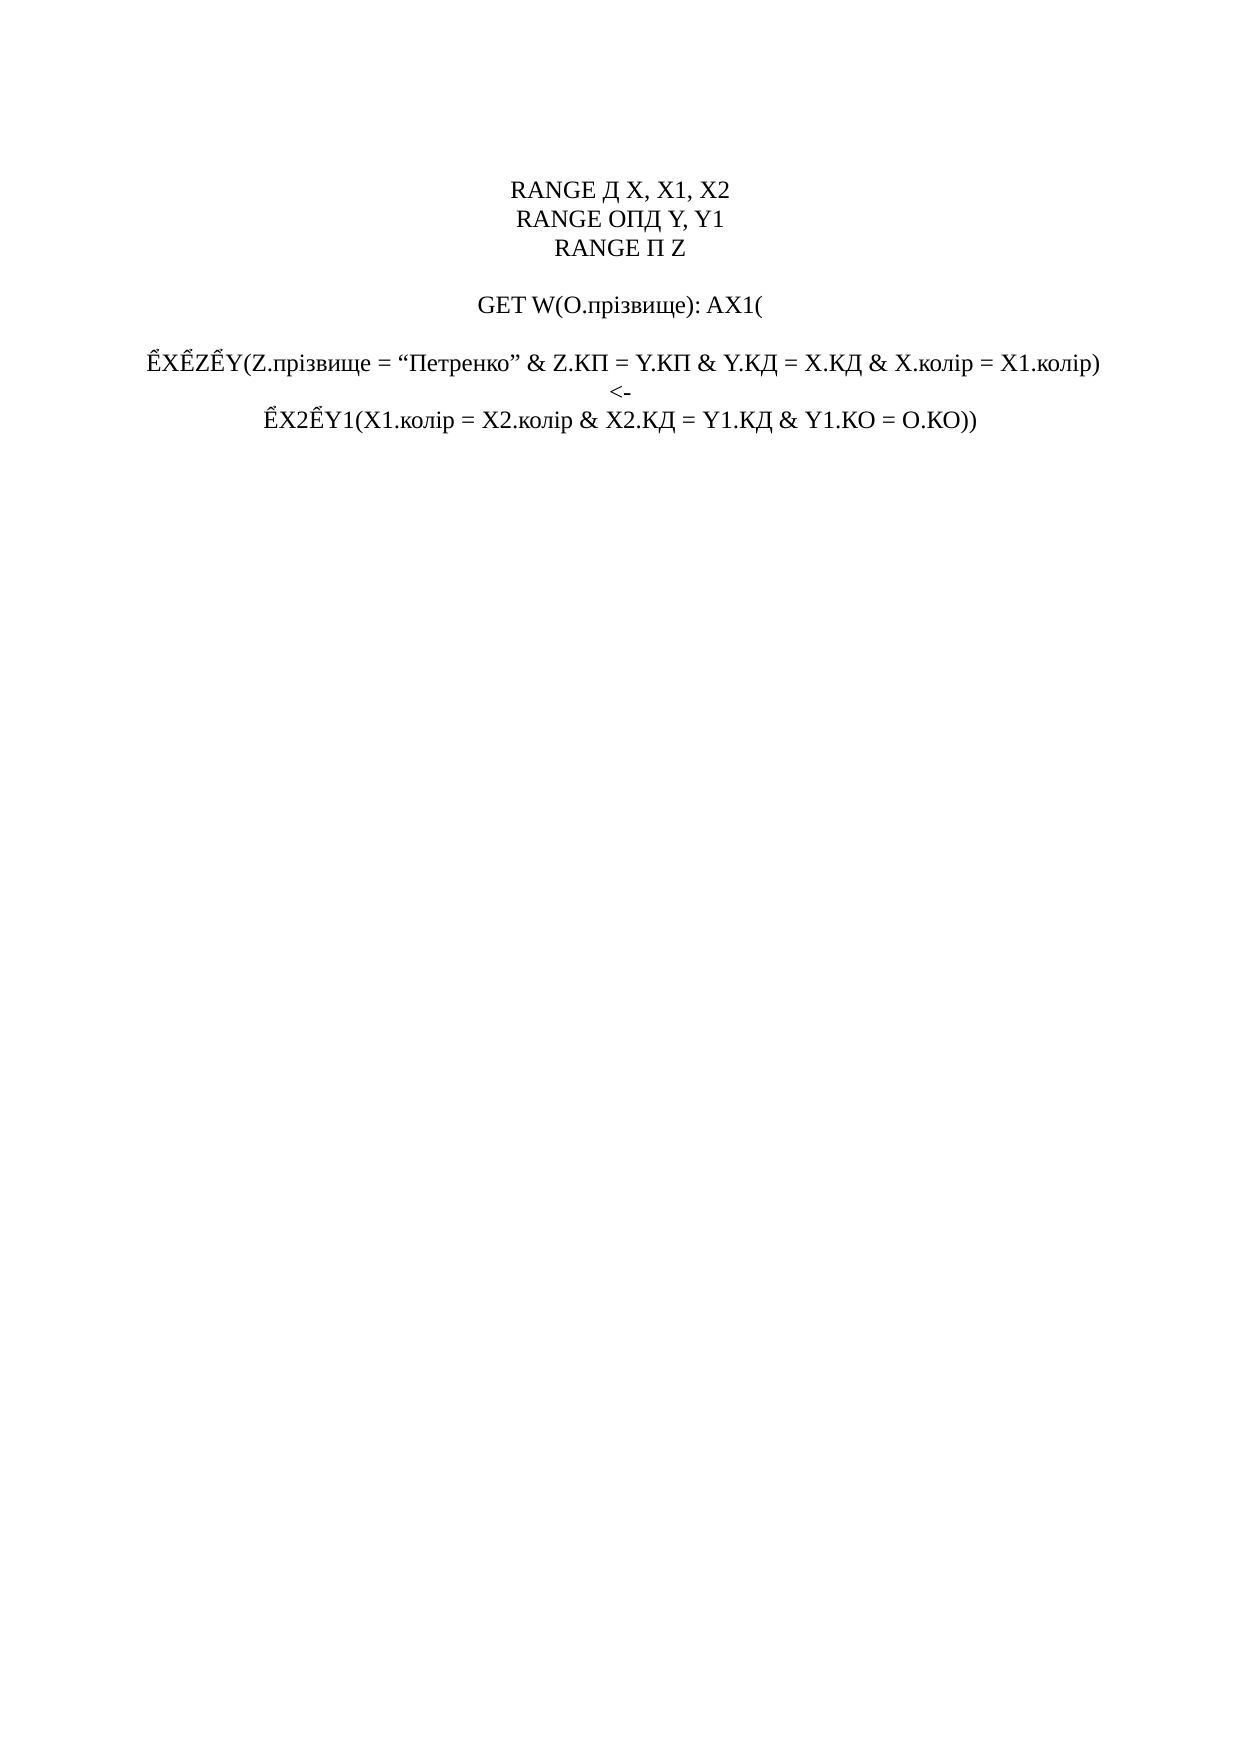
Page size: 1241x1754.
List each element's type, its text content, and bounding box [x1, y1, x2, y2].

text RANGE П Z [118, 233, 1122, 262]
text ỂX2ỂY1(X1.колір = X2.колір & X2.КД = Y1.КД & Y1.КО = О.КО)) [118, 406, 1122, 434]
text GET W(О.прізвище): AX1( [118, 291, 1122, 319]
text <- [118, 377, 1122, 406]
text ỂXỂZỂY(Z.прізвище = “Петренко” & Z.КП = Y.КП & Y.КД = X.КД & X.колір = X1.колір) [118, 348, 1122, 377]
text RANGE ОПД Y, Y1 [118, 204, 1122, 233]
text RANGE Д X, X1, X2 [118, 176, 1122, 204]
